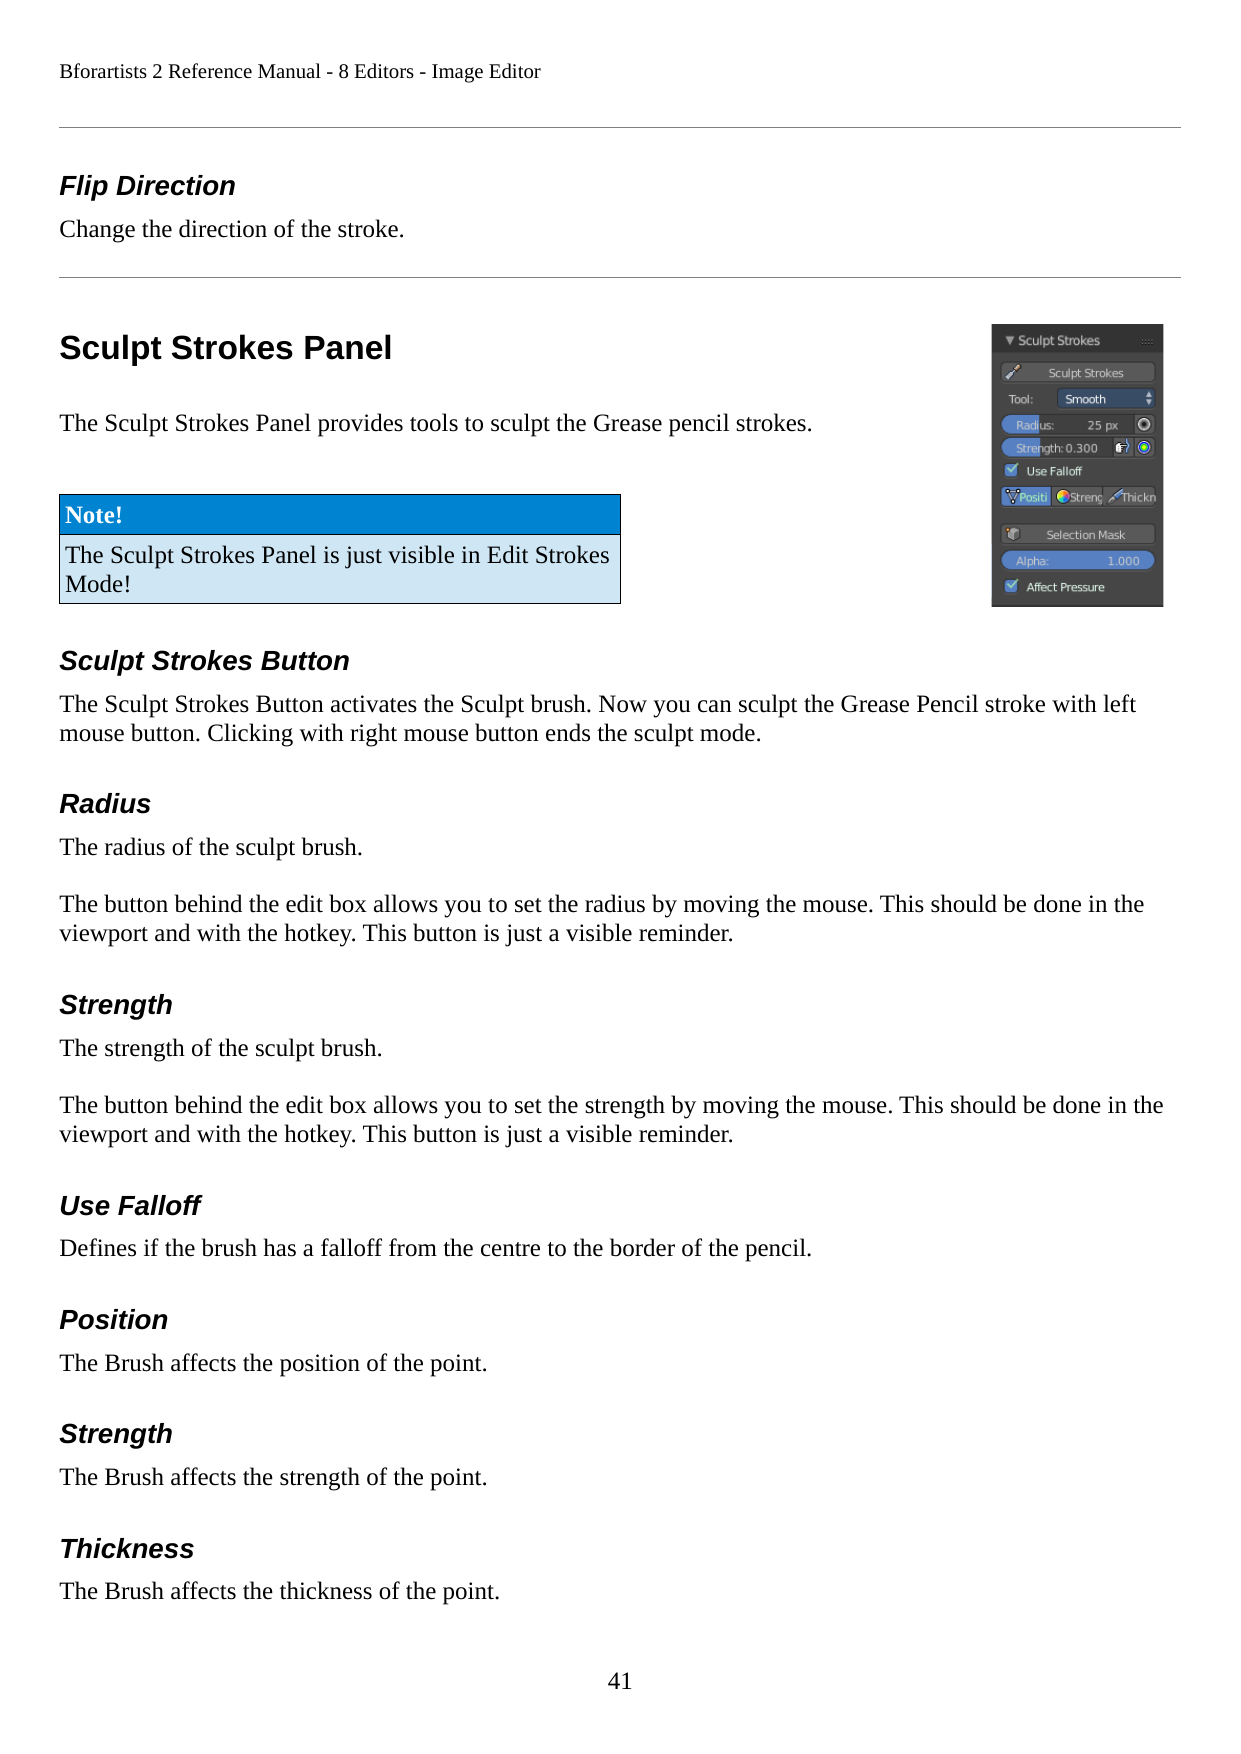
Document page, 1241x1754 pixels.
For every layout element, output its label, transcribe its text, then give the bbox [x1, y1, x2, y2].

table_cell The Sculpt Strokes Panel is just visible in Edit Strokes Mode! [60, 535, 620, 603]
subtitle Flip Direction [59, 169, 1181, 201]
subtitle Use Falloff [59, 1189, 1181, 1221]
subtitle Sculpt Strokes Button [59, 644, 1181, 676]
text The Sculpt Strokes Button activates the Sculpt brush. Now you can sculpt the Grease Pencil stroke with left mouse button. Clicking with right mouse button ends the sculpt mode. [59, 689, 1181, 746]
text The button behind the edit box allows you to set the radius by moving the mouse. This should be done in the viewport and with the hotkey. This button is just a visible reminder. [59, 889, 1181, 947]
text The Brush affects the thickness of the point. [59, 1576, 1181, 1605]
text The Sculpt Strokes Panel provides tools to sculpt the Grease pencil strokes. [59, 408, 991, 436]
text The radius of the sculpt brush. [59, 832, 1181, 861]
subtitle [1164, 328, 1181, 366]
text The strength of the sculpt brush. [59, 1033, 1181, 1061]
text The Brush affects the position of the point. [59, 1348, 1181, 1376]
subtitle Position [59, 1303, 1181, 1335]
text Defines if the brush has a falloff from the centre to the border of the pencil. [59, 1233, 1181, 1262]
subtitle Sculpt Strokes Panel [59, 328, 991, 366]
picture [991, 324, 1164, 607]
text The button behind the edit box allows you to set the strength by moving the mouse. This should be done in the viewport and with the hotkey. This button is just a visible reminder. [59, 1090, 1181, 1148]
text The Brush affects the strength of the point. [59, 1462, 1181, 1491]
text Change the direction of the stroke. [59, 214, 1181, 242]
subtitle Strength [59, 988, 1181, 1020]
table_header Note! [60, 495, 620, 534]
subtitle Strength [59, 1418, 1181, 1449]
subtitle Thickness [59, 1532, 1181, 1564]
subtitle Radius [59, 788, 1181, 819]
